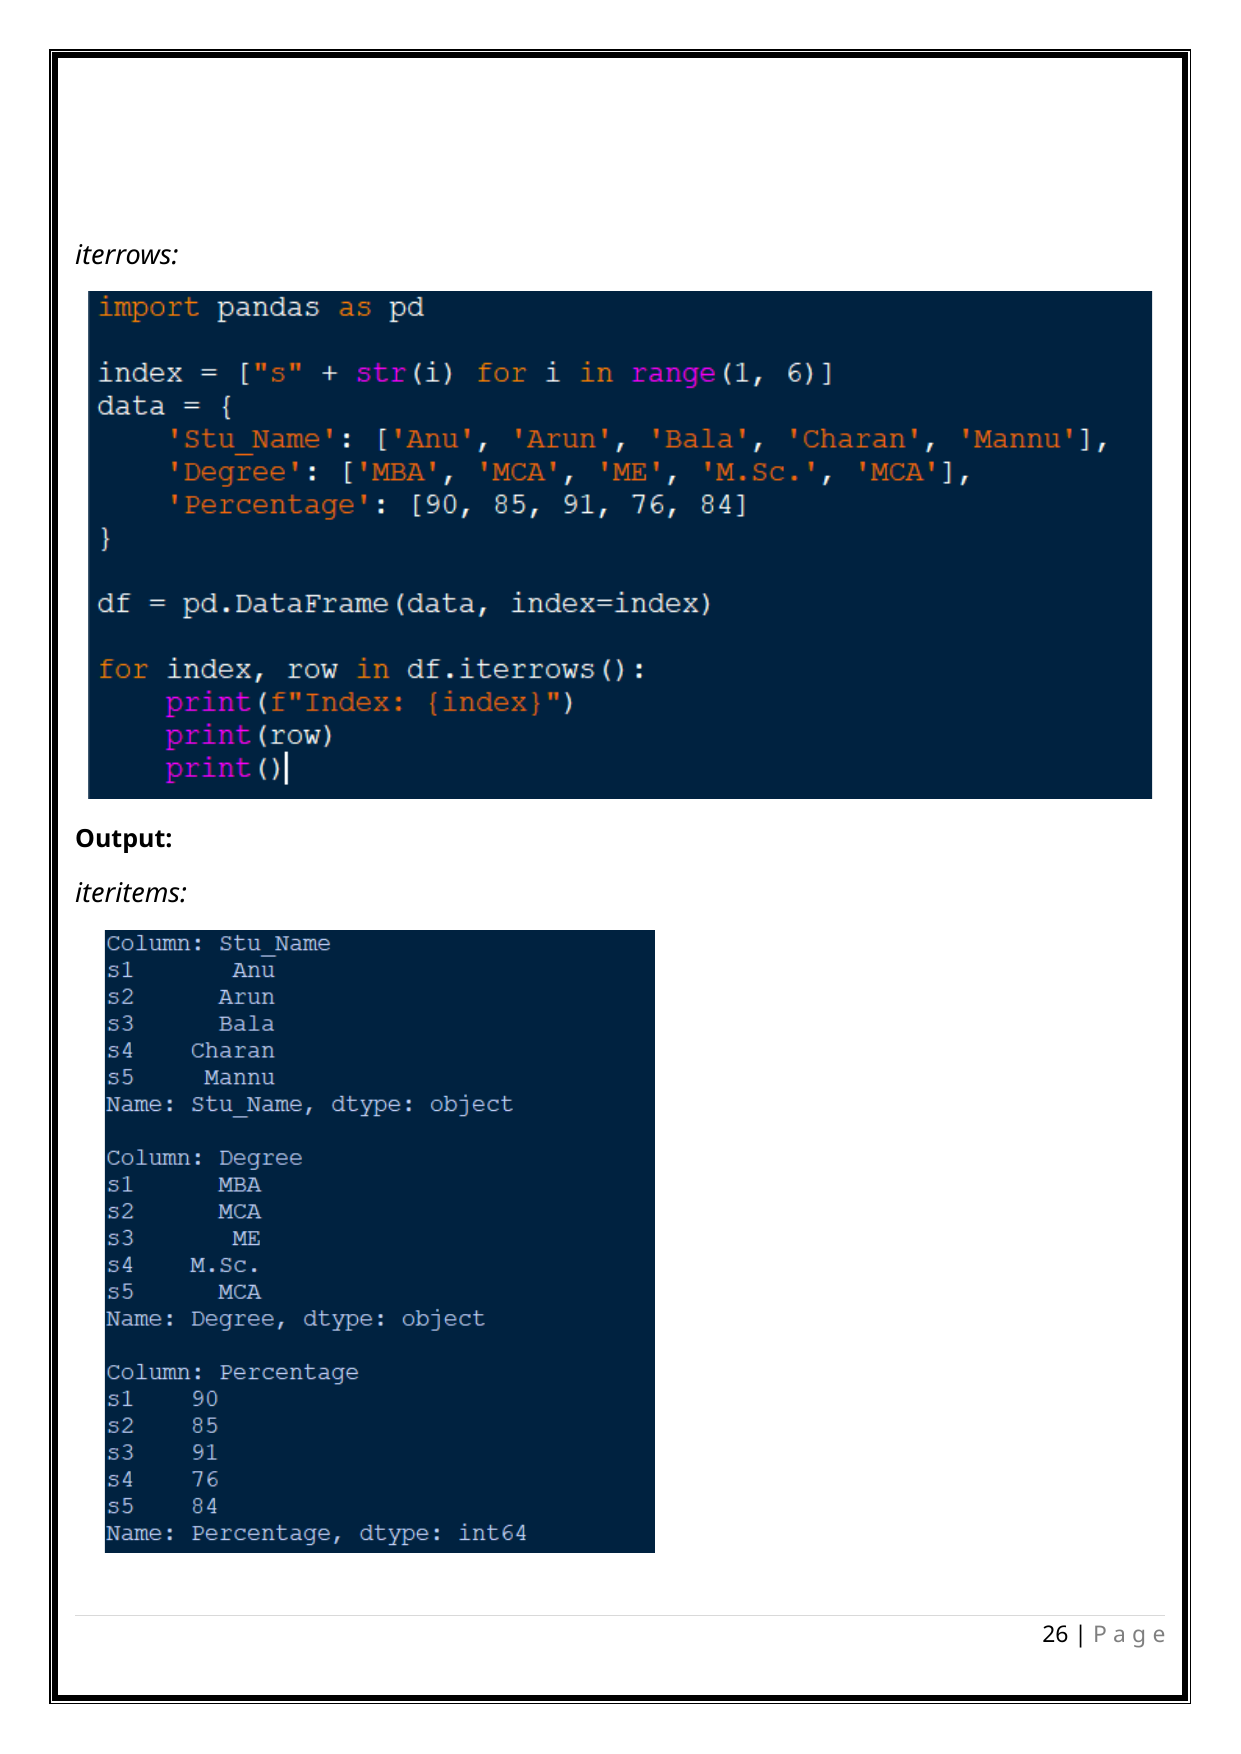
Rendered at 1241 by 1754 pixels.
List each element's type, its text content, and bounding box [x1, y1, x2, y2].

picture [104, 930, 655, 1553]
text iteritems: [75, 874, 1165, 911]
text Output: [75, 292, 1165, 854]
text iterrows: [75, 235, 1165, 272]
picture [88, 291, 1153, 799]
